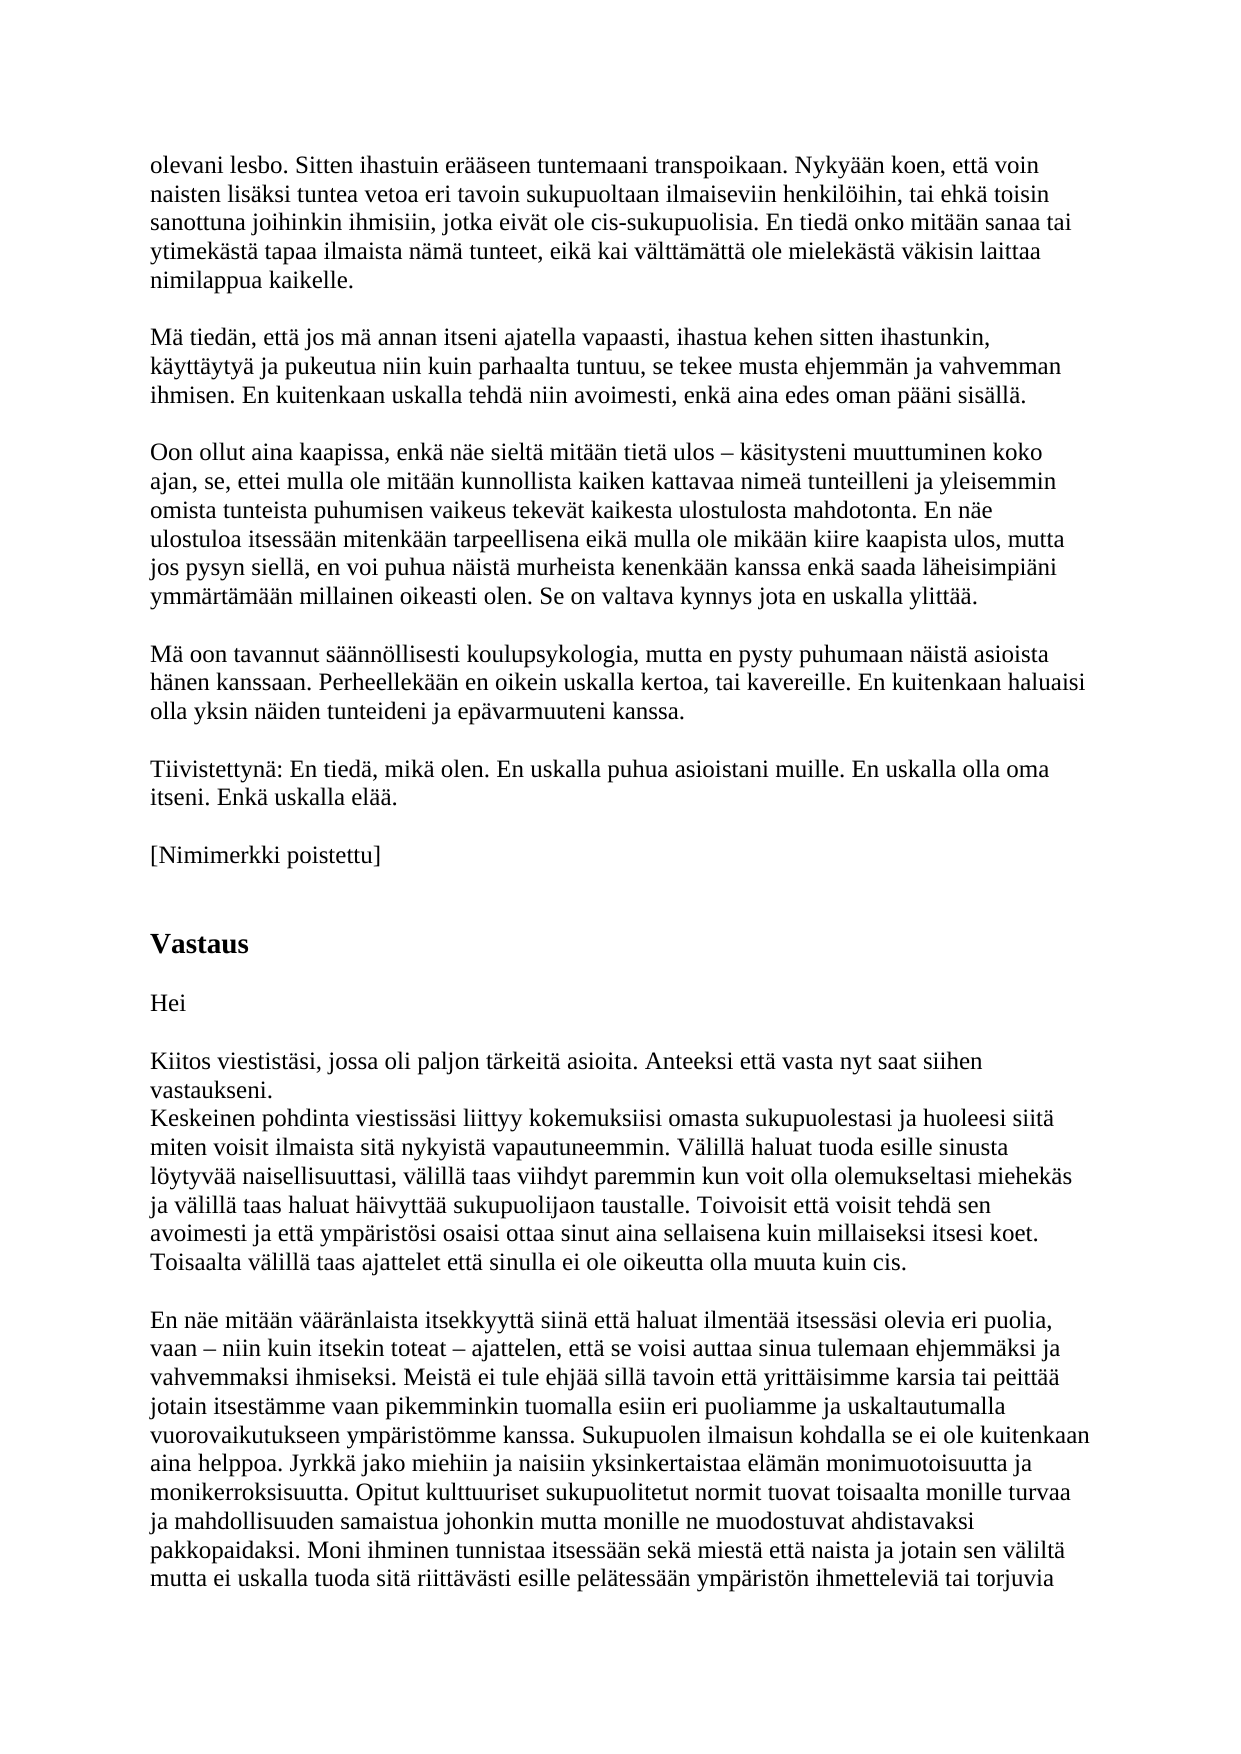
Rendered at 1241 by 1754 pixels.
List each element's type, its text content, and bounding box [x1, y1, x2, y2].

text [Nimimerkki poistettu] [150, 840, 1090, 869]
text olevani lesbo. Sitten ihastuin erääseen tuntemaani transpoikaan. Nykyään koen, että voin naisten lisäksi tuntea vetoa eri tavoin sukupuoltaan ilmaiseviin henkilöihin, tai ehkä toisin sanottuna joihinkin ihmisiin, jotka eivät ole cis-sukupuolisia. En tiedä onko mitään sanaa tai ytimekästä tapaa ilmaista nämä tunteet, eikä kai välttämättä ole mielekästä väkisin laittaa nimilappua kaikelle. Mä tiedän, että jos mä annan itseni ajatella vapaasti, ihastua kehen sitten ihastunkin, käyttäytyä ja pukeutua niin kuin parhaalta tuntuu, se tekee musta ehjemmän ja vahvemman ihmisen. En kuitenkaan uskalla tehdä niin avoimesti, enkä aina edes oman pääni sisällä. Oon ollut aina kaapissa, enkä näe sieltä mitään tietä ulos – käsitysteni muuttuminen koko ajan, se, ettei mulla ole mitään kunnollista kaiken kattavaa nimeä tunteilleni ja yleisemmin omista tunteista puhumisen vaikeus tekevät kaikesta ulostulosta mahdotonta. En näe ulostuloa itsessään mitenkään tarpeellisena eikä mulla ole mikään kiire kaapista ulos, mutta jos pysyn siellä, en voi puhua näistä murheista kenenkään kanssa enkä saada läheisimpiäni ymmärtämään millainen oikeasti olen. Se on valtava kynnys jota en uskalla ylittää. Mä oon tavannut säännöllisesti koulupsykologia, mutta en pysty puhumaan näistä asioista hänen kanssaan. Perheellekään en oikein uskalla kertoa, tai kavereille. En kuitenkaan haluaisi olla yksin näiden tunteideni ja epävarmuuteni kanssa. Tiivistettynä: En tiedä, mikä olen. En uskalla puhua asioistani muille. En uskalla olla oma itseni. Enkä uskalla elää. [150, 150, 1090, 811]
text Hei Kiitos viestistäsi, jossa oli paljon tärkeitä asioita. Anteeksi että vasta nyt saat siihen vastaukseni. Keskeinen pohdinta viestissäsi liittyy kokemuksiisi omasta sukupuolestasi ja huoleesi siitä miten voisit ilmaista sitä nykyistä vapautuneemmin. Välillä haluat tuoda esille sinusta löytyvää naisellisuuttasi, välillä taas viihdyt paremmin kun voit olla olemukseltasi miehekäs ja välillä taas haluat häivyttää sukupuolijaon taustalle. Toivoisit että voisit tehdä sen avoimesti ja että ympäristösi osaisi ottaa sinut aina sellaisena kuin millaiseksi itsesi koet. Toisaalta välillä taas ajattelet että sinulla ei ole oikeutta olla muuta kuin cis. En näe mitään vääränlaista itsekkyyttä siinä että haluat ilmentää itsessäsi olevia eri puolia, vaan – niin kuin itsekin toteat – ajattelen, että se voisi auttaa sinua tulemaan ehjemmäksi ja vahvemmaksi ihmiseksi. Meistä ei tule ehjää sillä tavoin että yrittäisimme karsia tai peittää jotain itsestämme vaan pikemminkin tuomalla esiin eri puoliamme ja uskaltautumalla vuorovaikutukseen ympäristömme kanssa. Sukupuolen ilmaisun kohdalla se ei ole kuitenkaan aina helppoa. Jyrkkä jako miehiin ja naisiin yksinkertaistaa elämän monimuotoisuutta ja monikerroksisuutta. Opitut kulttuuriset sukupuolitetut normit tuovat toisaalta monille turvaa ja mahdollisuuden samaistua johonkin mutta monille ne muodostuvat ahdistavaksi pakkopaidaksi. Moni ihminen tunnistaa itsessään sekä miestä että naista ja jotain sen väliltä mutta ei uskalla tuoda sitä riittävästi esille pelätessään ympäristön ihmetteleviä tai torjuvia [150, 988, 1090, 1592]
text Vastaus [150, 926, 1090, 960]
